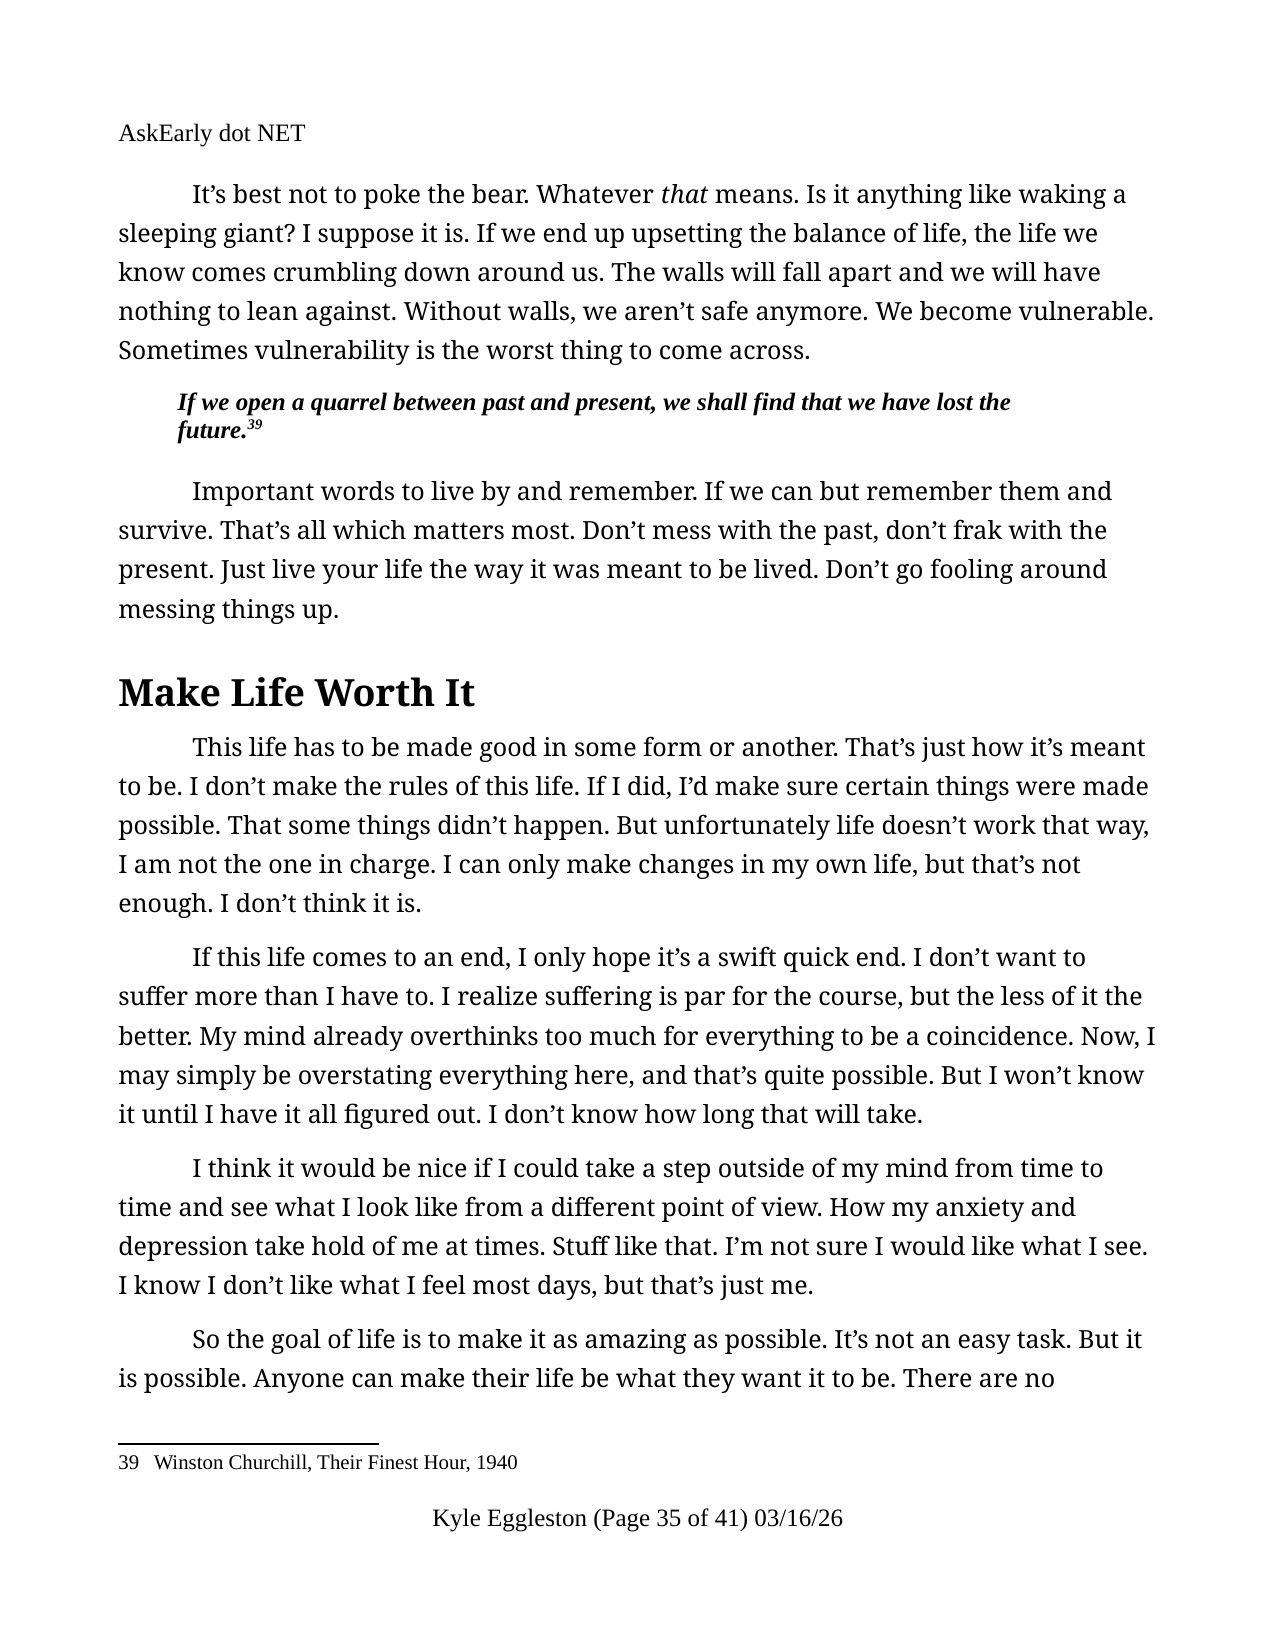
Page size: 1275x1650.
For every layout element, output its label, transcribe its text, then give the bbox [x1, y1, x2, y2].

subtitle Make Life Worth It [118, 666, 1157, 717]
text So the goal of life is to make it as amazing as possible. It’s not an easy task. But it is possible. Anyone can make their life be what they want it to be. There are no [118, 1321, 1157, 1395]
text Winston Churchill, Their Finest Hour, 1940 [118, 1449, 1157, 1474]
text I think it would be nice if I could take a step outside of my mind from time to time and see what I look like from a different point of view. How my anxiety and depression take hold of me at times. Stuff like that. I’m not sure I would like what I see. I know I don’t like what I feel most days, but that’s just me. [118, 1150, 1157, 1302]
text Important words to live by and remember. If we can but remember them and survive. That’s all which matters most. Don’t mess with the past, don’t frak with the present. Just live your life the way it was meant to be lived. Don’t go fooling around messing things up. [118, 474, 1157, 625]
text This life has to be made good in some form or another. That’s just how it’s meant to be. I don’t make the rules of this life. If I did, I’d make sure certain things were made possible. That some things didn’t happen. But unfortunately life doesn’t work that way, I am not the one in charge. I can only make changes in my own life, but that’s not enough. I don’t think it is. [118, 729, 1157, 920]
text If we open a quarrel between past and present, we shall find that we have lost the future. [177, 387, 1098, 444]
text If this life comes to an end, I only hope it’s a swift quick end. I don’t want to suffer more than I have to. I realize suffering is par for the course, but the less of it the better. My mind already overthinks too much for everything to be a coincidence. Now, I may simply be overstating everything here, and that’s quite possible. But I won’t know it until I have it all figured out. I don’t know how long that will take. [118, 940, 1157, 1131]
text It’s best not to poke the bear. Whatever that means. Is it anything like waking a sleeping giant? I suppose it is. If we end up upsetting the balance of life, the life we know comes crumbling down around us. The walls will fall apart and we will have nothing to lean against. Without walls, we aren’t safe anymore. We become vulnerable. Sometimes vulnerability is the worst thing to come across. [118, 176, 1157, 367]
